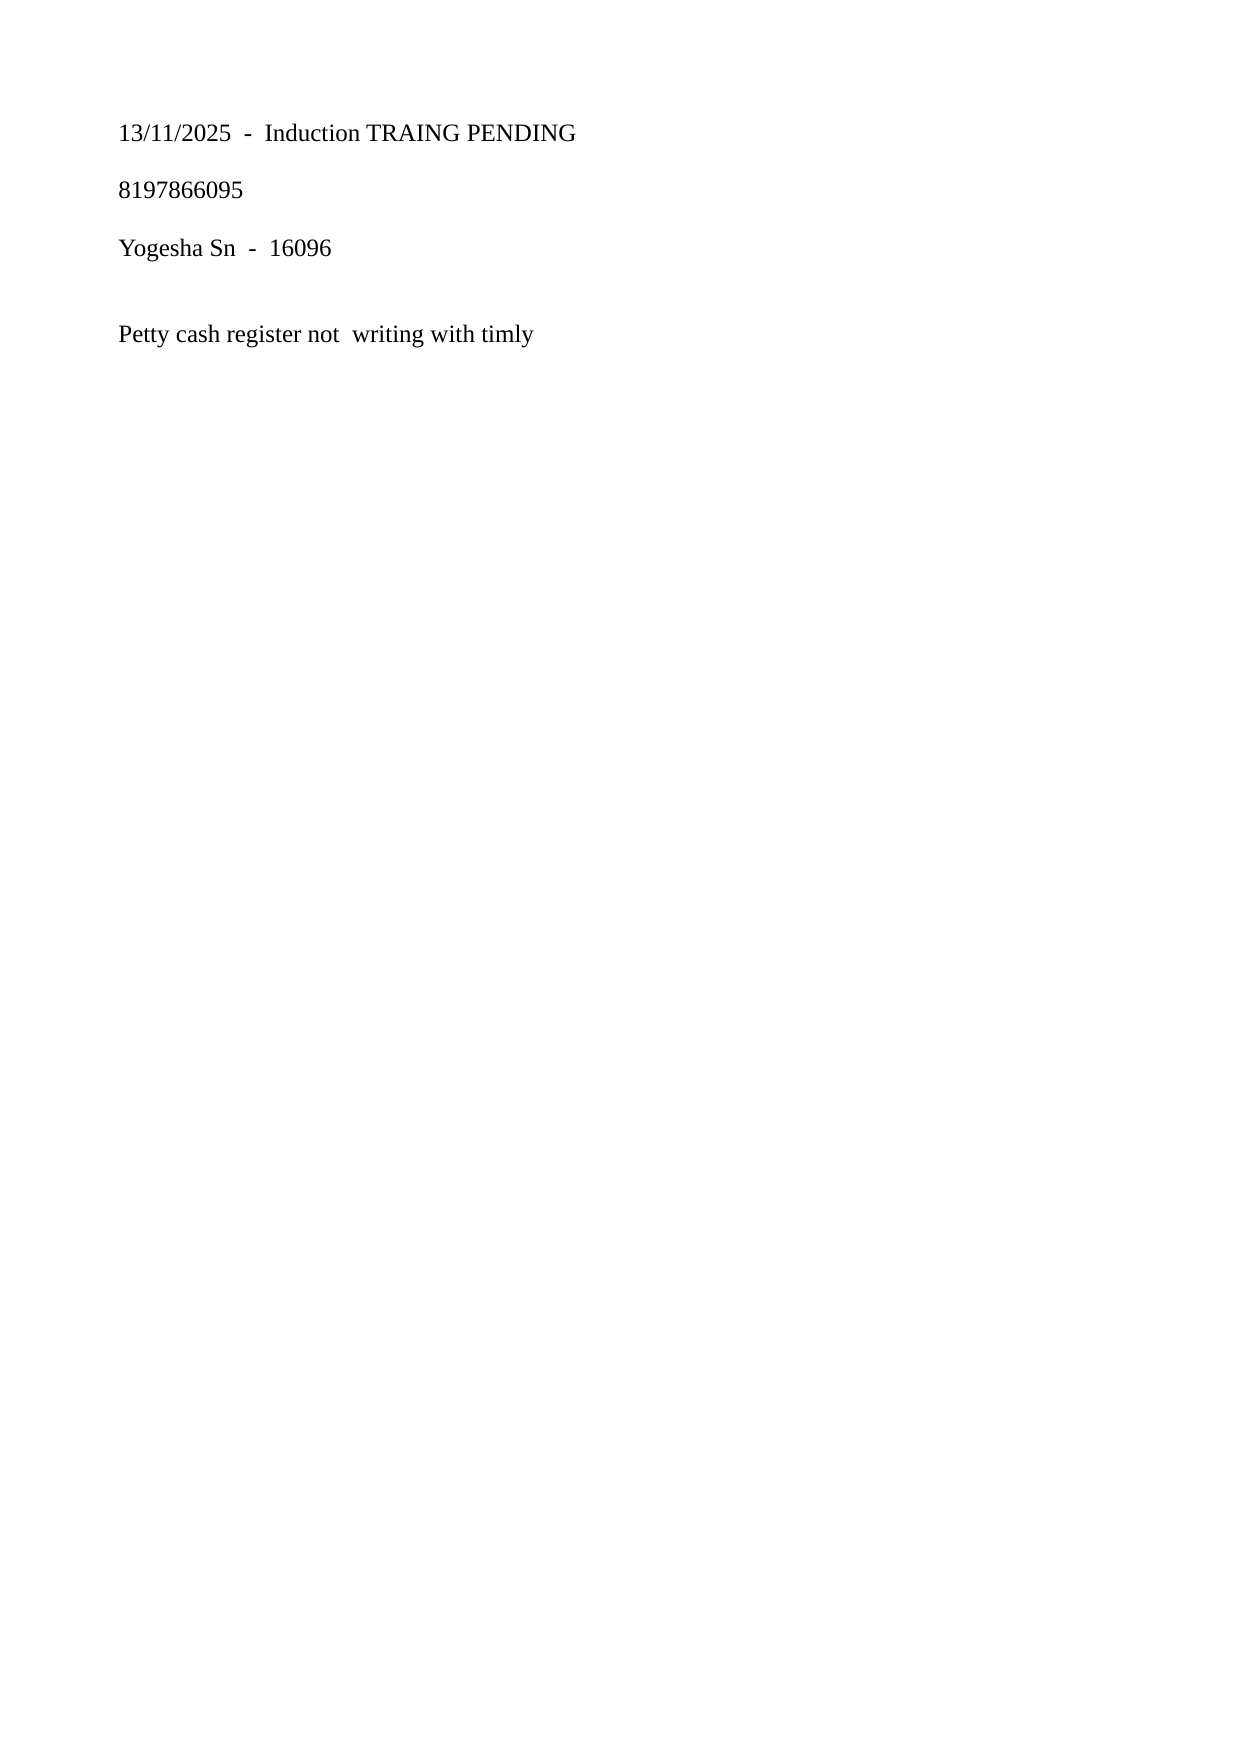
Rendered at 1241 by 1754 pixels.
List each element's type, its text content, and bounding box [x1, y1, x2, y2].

text Petty cash register not writing with timly [118, 319, 1122, 348]
text 13/11/2025 - Induction TRAING PENDING [118, 118, 1122, 147]
text 8197866095 [118, 176, 1122, 204]
text Yogesha Sn - 16096 [118, 233, 1122, 262]
